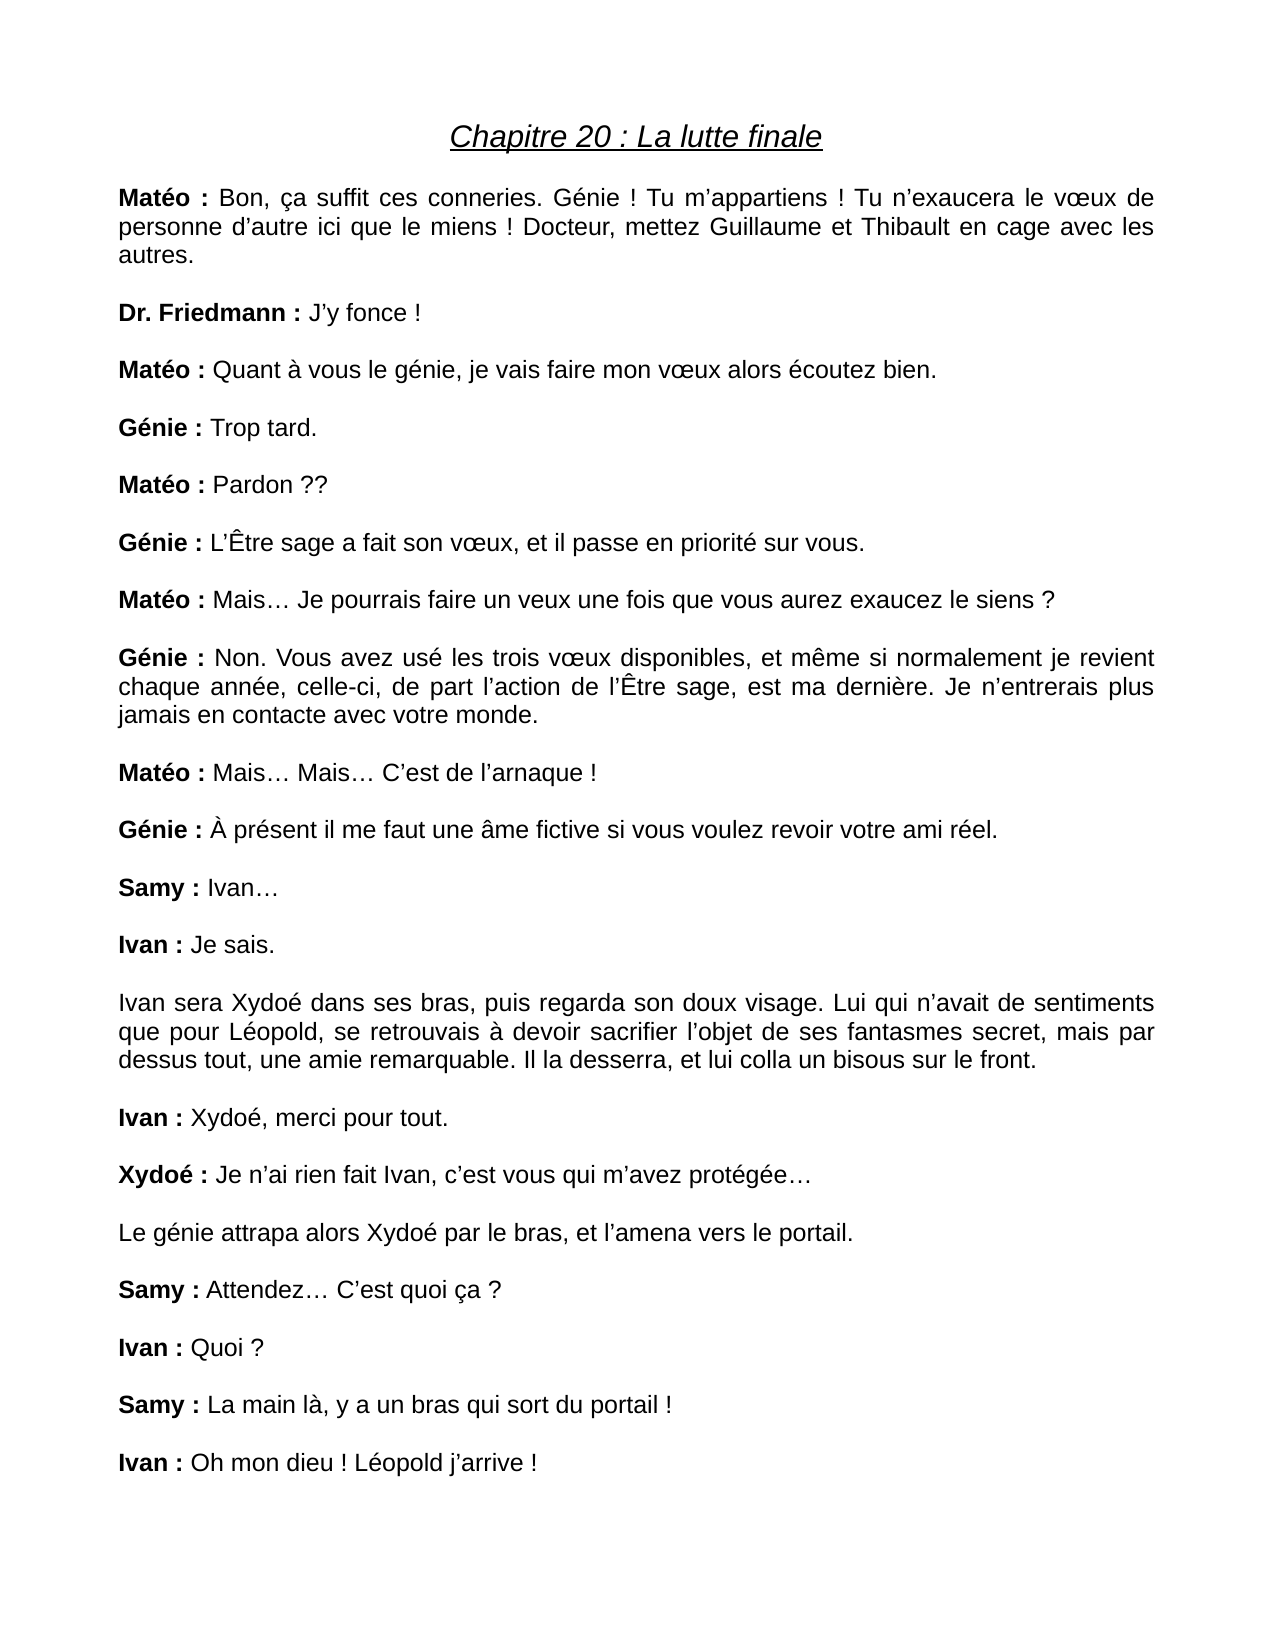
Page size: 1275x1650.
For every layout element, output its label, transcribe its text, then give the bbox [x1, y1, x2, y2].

text Matéo : Bon, ça suffit ces conneries. Génie ! Tu m’appartiens ! Tu n’exaucera le vœux de personne d’autre ici que le miens ! Docteur, mettez Guillaume et Thibault en cage avec les autres. [118, 183, 1157, 269]
text Chapitre 20 : La lutte finale [118, 118, 1157, 154]
text Xydoé : Je n’ai rien fait Ivan, c’est vous qui m’avez protégée… [118, 1160, 1157, 1189]
text Génie : Trop tard. [118, 413, 1157, 442]
text Samy : Attendez… C’est quoi ça ? [118, 1275, 1157, 1304]
text Matéo : Mais… Je pourrais faire un veux une fois que vous aurez exaucez le siens ? [118, 585, 1157, 614]
text Génie : Non. Vous avez usé les trois vœux disponibles, et même si normalement je revient chaque année, celle-ci, de part l’action de l’Être sage, est ma dernière. Je n’entrerais plus jamais en contacte avec votre monde. [118, 643, 1157, 729]
text Samy : La main là, y a un bras qui sort du portail ! [118, 1390, 1157, 1419]
text Génie : L’Être sage a fait son vœux, et il passe en priorité sur vous. [118, 528, 1157, 557]
text Matéo : Mais… Mais… C’est de l’arnaque ! [118, 758, 1157, 787]
text Matéo : Pardon ?? [118, 470, 1157, 499]
text Samy : Ivan… [118, 873, 1157, 902]
text Matéo : Quant à vous le génie, je vais faire mon vœux alors écoutez bien. [118, 355, 1157, 384]
text Ivan sera Xydoé dans ses bras, puis regarda son doux visage. Lui qui n’avait de sentiments que pour Léopold, se retrouvais à devoir sacrifier l’objet de ses fantasmes secret, mais par dessus tout, une amie remarquable. Il la desserra, et lui colla un bisous sur le front. [118, 988, 1157, 1074]
text Ivan : Oh mon dieu ! Léopold j’arrive ! [118, 1448, 1157, 1477]
text Ivan : Xydoé, merci pour tout. [118, 1103, 1157, 1132]
text Le génie attrapa alors Xydoé par le bras, et l’amena vers le portail. [118, 1218, 1157, 1247]
text Ivan : Je sais. [118, 930, 1157, 959]
text Dr. Friedmann : J’y fonce ! [118, 298, 1157, 327]
text Ivan : Quoi ? [118, 1333, 1157, 1362]
text Génie : À présent il me faut une âme fictive si vous voulez revoir votre ami réel. [118, 815, 1157, 844]
